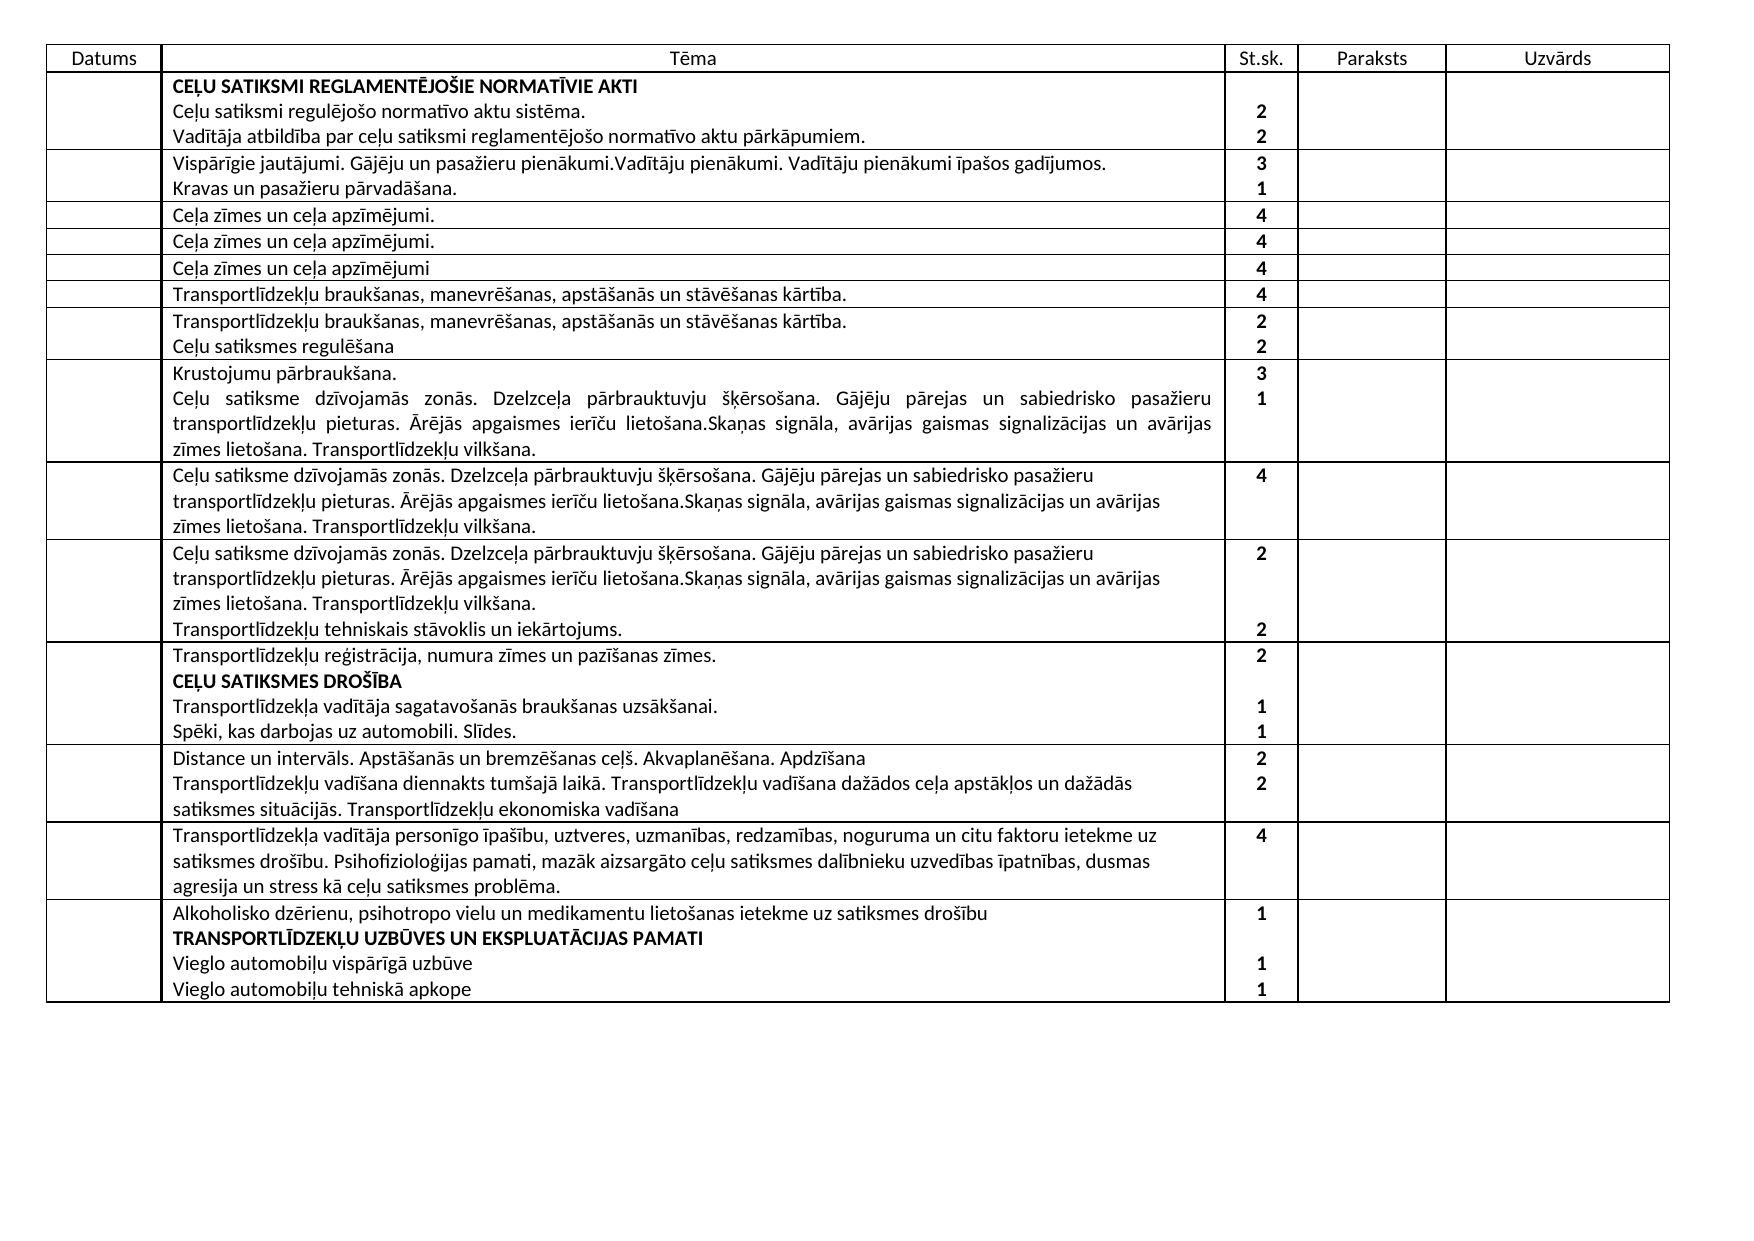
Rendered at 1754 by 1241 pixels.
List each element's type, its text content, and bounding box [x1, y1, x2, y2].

table_cell Alkoholisko dzērienu, psihotropo vielu un medikamentu lietošanas ietekme uz satiksmes drošību TRANSPORTLĪDZEKĻU UZBŪVES UN EKSPLUATĀCIJAS PAMATI Vieglo automobiļu vispārīgā uzbūve Vieglo automobiļu tehniskā apkope [163, 900, 1224, 1001]
table_cell [1447, 73, 1669, 149]
table_cell 1 1 1 [1226, 900, 1297, 1001]
table_cell [1299, 281, 1445, 307]
table_cell Ceļu satiksme dzīvojamās zonās. Dzelzceļa pārbrauktuvju šķērsošana. Gājēju pārejas un sabiedrisko pasažieru transportlīdzekļu pieturas. Ārējās apgaismes ierīču lietošana.Skaņas signāla, avārijas gaismas signalizācijas un avārijas zīmes lietošana. Transportlīdzekļu vilkšana. [163, 463, 1224, 539]
table_cell Transportlīdzekļu reģistrācija, numura zīmes un pazīšanas zīmes. CEĻU SATIKSMES DROŠĪBA Transportlīdzekļa vadītāja sagatavošanās braukšanas uzsākšanai. Spēki, kas darbojas uz automobili. Slīdes. [163, 643, 1224, 744]
table_cell [1299, 540, 1445, 641]
table_cell 2 2 [1226, 540, 1297, 641]
table_cell [1447, 150, 1669, 201]
table_cell [1447, 308, 1669, 359]
table_cell [1447, 823, 1669, 899]
table_cell [1299, 150, 1445, 201]
table_cell [1447, 643, 1669, 744]
table_cell 2 2 [1226, 308, 1297, 359]
table_cell [1299, 823, 1445, 899]
table_cell [1447, 745, 1669, 821]
table_cell [1447, 255, 1669, 280]
table_cell [1299, 463, 1445, 539]
table_cell Transportlīdzekļa vadītāja personīgo īpašību, uztveres, uzmanības, redzamības, noguruma un citu faktoru ietekme uz satiksmes drošību. Psihofizioloģijas pamati, mazāk aizsargāto ceļu satiksmes dalībnieku uzvedības īpatnības, dusmas agresija un stress kā ceļu satiksmes problēma. [163, 823, 1224, 899]
table_cell 2 1 1 [1226, 643, 1297, 744]
table_cell [1299, 643, 1445, 744]
table_cell 4 [1226, 463, 1297, 539]
table_cell Ceļu satiksme dzīvojamās zonās. Dzelzceļa pārbrauktuvju šķērsošana. Gājēju pārejas un sabiedrisko pasažieru transportlīdzekļu pieturas. Ārējās apgaismes ierīču lietošana.Skaņas signāla, avārijas gaismas signalizācijas un avārijas zīmes lietošana. Transportlīdzekļu vilkšana. Transportlīdzekļu tehniskais stāvoklis un iekārtojums. [163, 540, 1224, 641]
table_cell [47, 540, 160, 641]
table_cell Ceļa zīmes un ceļa apzīmējumi. [163, 202, 1224, 227]
table_cell 4 [1226, 823, 1297, 899]
table_cell [1299, 202, 1445, 227]
table_cell 4 [1226, 281, 1297, 307]
table_header Paraksts [1299, 45, 1445, 71]
table_cell [1447, 463, 1669, 539]
table_header St.sk. [1226, 45, 1297, 71]
table_header Datums [47, 45, 160, 71]
table_cell 3 1 [1226, 360, 1297, 461]
table_cell [1447, 202, 1669, 227]
table_cell Krustojumu pārbraukšana. Ceļu satiksme dzīvojamās zonās. Dzelzceļa pārbrauktuvju šķērsošana. Gājēju pārejas un sabiedrisko pasažieru transportlīdzekļu pieturas. Ārējās apgaismes ierīču lietošana.Skaņas signāla, avārijas gaismas signalizācijas un avārijas zīmes lietošana. Transportlīdzekļu vilkšana. [163, 360, 1224, 461]
table_cell [47, 255, 160, 280]
table_cell [47, 360, 160, 461]
table_cell Ceļa zīmes un ceļa apzīmējumi. [163, 229, 1224, 254]
table_cell [1299, 900, 1445, 1001]
table_cell [1299, 745, 1445, 821]
table_cell [47, 281, 160, 307]
table_cell 4 [1226, 255, 1297, 280]
table_cell [47, 73, 160, 149]
table_cell CEĻU SATIKSMI REGLAMENTĒJOŠIE NORMATĪVIE AKTI Ceļu satiksmi regulējošo normatīvo aktu sistēma. Vadītāja atbildība par ceļu satiksmi reglamentējošo normatīvo aktu pārkāpumiem. [163, 73, 1224, 149]
table_cell [47, 745, 160, 821]
table_cell Vispārīgie jautājumi. Gājēju un pasažieru pienākumi.Vadītāju pienākumi. Vadītāju pienākumi īpašos gadījumos. Kravas un pasažieru pārvadāšana. [163, 150, 1224, 201]
table_cell [1299, 73, 1445, 149]
table_cell [1299, 308, 1445, 359]
table_cell 4 [1226, 229, 1297, 254]
table_cell [47, 900, 160, 1001]
table_cell 4 [1226, 202, 1297, 227]
table_cell [1447, 229, 1669, 254]
table_cell [47, 823, 160, 899]
table_cell [1299, 255, 1445, 280]
table_cell Ceļa zīmes un ceļa apzīmējumi [163, 255, 1224, 280]
table_cell Transportlīdzekļu braukšanas, manevrēšanas, apstāšanās un stāvēšanas kārtība. [163, 281, 1224, 307]
table_cell [1299, 360, 1445, 461]
table_cell [1447, 360, 1669, 461]
table_cell [1447, 281, 1669, 307]
table_header Tēma [163, 45, 1224, 71]
table_cell 2 2 [1226, 73, 1297, 149]
table_cell [1447, 540, 1669, 641]
table_cell [47, 308, 160, 359]
table_cell Distance un intervāls. Apstāšanās un bremzēšanas ceļš. Akvaplanēšana. Apdzīšana Transportlīdzekļu vadīšana diennakts tumšajā laikā. Transportlīdzekļu vadīšana dažādos ceļa apstākļos un dažādās satiksmes situācijās. Transportlīdzekļu ekonomiska vadīšana [163, 745, 1224, 821]
table_cell [1299, 229, 1445, 254]
table_cell [47, 150, 160, 201]
table_cell [1447, 900, 1669, 1001]
table_cell [47, 202, 160, 227]
table_cell [47, 463, 160, 539]
table_cell [47, 643, 160, 744]
table_cell Transportlīdzekļu braukšanas, manevrēšanas, apstāšanās un stāvēšanas kārtība. Ceļu satiksmes regulēšana [163, 308, 1224, 359]
table_header Uzvārds [1447, 45, 1669, 71]
table_cell [47, 229, 160, 254]
table_cell 2 2 [1226, 745, 1297, 821]
table_cell 3 1 [1226, 150, 1297, 201]
